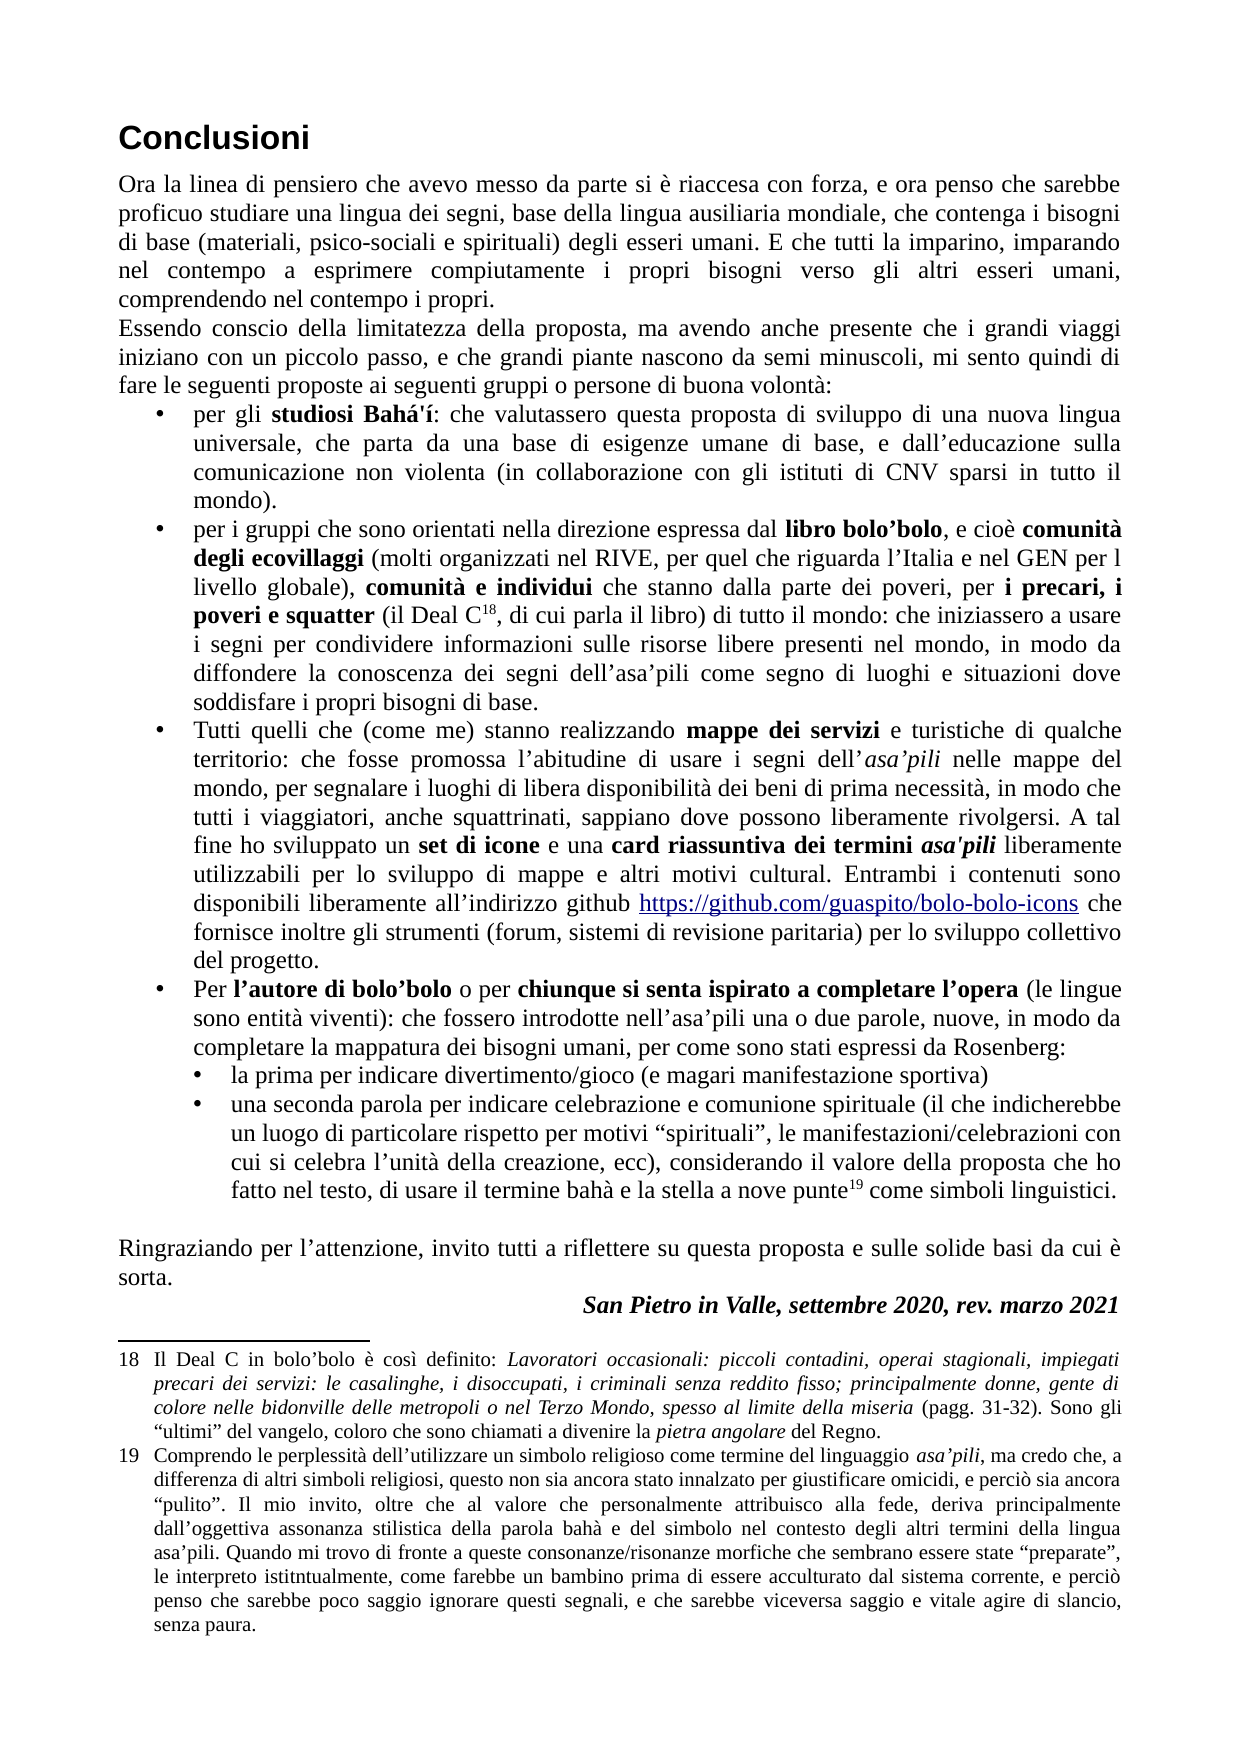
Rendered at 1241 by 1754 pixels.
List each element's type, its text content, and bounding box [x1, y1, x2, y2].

subtitle Conclusioni [118, 118, 1122, 157]
list Tutti quelli che (come me) stanno realizzando mappe dei servizi e turistiche di qualche territorio: che fosse promossa l’abitudine di usare i segni dell’asa’pili nelle mappe del mondo, per segnalare i luoghi di libera disponibilità dei beni di prima necessità, in modo che tutti i viaggiatori, anche squattrinati, sappiano dove possono liberamente rivolgersi. A tal fine ho sviluppato un set di icone e una card riassuntiva dei termini asa'pili liberamente utilizzabili per lo sviluppo di mappe e altri motivi cultural. Entrambi i contenuti sono disponibili liberamente all’indirizzo github https://github.com/guaspito/bolo-bolo-icons che fornisce inoltre gli strumenti (forum, sistemi di revisione paritaria) per lo sviluppo collettivo del progetto. [156, 716, 1122, 974]
list la prima per indicare divertimento/gioco (e magari manifestazione sportiva) [193, 1061, 1122, 1089]
list Comprendo le perplessità dell’utilizzare un simbolo religioso come termine del linguaggio asa’pili, ma credo che, a differenza di altri simboli religiosi, questo non sia ancora stato innalzato per giustificare omicidi, e perciò sia ancora “pulito”. Il mio invito, oltre che al valore che personalmente attribuisco alla fede, deriva principalmente dall’oggettiva assonanza stilistica della parola bahà e del simbolo nel contesto degli altri termini della lingua asa’pili. Quando mi trovo di fronte a queste consonanze/risonanze morfiche che sembrano essere state “preparate”, le interpreto istitntualmente, come farebbe un bambino prima di essere acculturato dal sistema corrente, e perciò penso che sarebbe poco saggio ignorare questi segnali, e che sarebbe viceversa saggio e vitale agire di slancio, senza paura. [118, 1443, 1122, 1636]
list una seconda parola per indicare celebrazione e comunione spirituale (il che indicherebbe un luogo di particolare rispetto per motivi “spirituali”, le manifestazioni/celebrazioni con cui si celebra l’unità della creazione, ecc), considerando il valore della proposta che ho fatto nel testo, di usare il termine bahà e la stella a nove punte come simboli linguistici. [193, 1089, 1122, 1204]
text Essendo conscio della limitatezza della proposta, ma avendo anche presente che i grandi viaggi iniziano con un piccolo passo, e che grandi piante nascono da semi minuscoli, mi sento quindi di fare le seguenti proposte ai seguenti gruppi o persone di buona volontà: [118, 313, 1122, 399]
list Per l’autore di bolo’bolo o per chiunque si senta ispirato a completare l’opera (le lingue sono entità viventi): che fossero introdotte nell’asa’pili una o due parole, nuove, in modo da completare la mappatura dei bisogni umani, per come sono stati espressi da Rosenberg: [156, 974, 1122, 1061]
list per gli studiosi Bahá'í: che valutassero questa proposta di sviluppo di una nuova lingua universale, che parta da una base di esigenze umane di base, e dall’educazione sulla comunicazione non violenta (in collaborazione con gli istituti di CNV sparsi in tutto il mondo). [156, 399, 1122, 514]
text Ora la linea di pensiero che avevo messo da parte si è riaccesa con forza, e ora penso che sarebbe proficuo studiare una lingua dei segni, base della lingua ausiliaria mondiale, che contenga i bisogni di base (materiali, psico-sociali e spirituali) degli esseri umani. E che tutti la imparino, imparando nel contempo a esprimere compiutamente i propri bisogni verso gli altri esseri umani, comprendendo nel contempo i propri. [118, 169, 1122, 313]
list per i gruppi che sono orientati nella direzione espressa dal libro bolo’bolo, e cioè comunità degli ecovillaggi (molti organizzati nel RIVE, per quel che riguarda l’Italia e nel GEN per l livello globale), comunità e individui che stanno dalla parte dei poveri, per i precari, i poveri e squatter (il Deal C, di cui parla il libro) di tutto il mondo: che iniziassero a usare i segni per condividere informazioni sulle risorse libere presenti nel mondo, in modo da diffondere la conoscenza dei segni dell’asa’pili come segno di luoghi e situazioni dove soddisfare i propri bisogni di base. [156, 514, 1122, 716]
list Il Deal C in bolo’bolo è così definito: Lavoratori occasionali: piccoli contadini, operai stagionali, impiegati precari dei servizi: le casalinghe, i disoccupati, i criminali senza reddito fisso; principalmente donne, gente di colore nelle bidonville delle metropoli o nel Terzo Mondo, spesso al limite della miseria (pagg. 31-32). Sono gli “ultimi” del vangelo, coloro che sono chiamati a divenire la pietra angolare del Regno. [118, 1347, 1122, 1443]
text San Pietro in Valle, settembre 2020, rev. marzo 2021 [118, 1291, 1122, 1319]
text Ringraziando per l’attenzione, invito tutti a riflettere su questa proposta e sulle solide basi da cui è sorta. [118, 1233, 1122, 1291]
